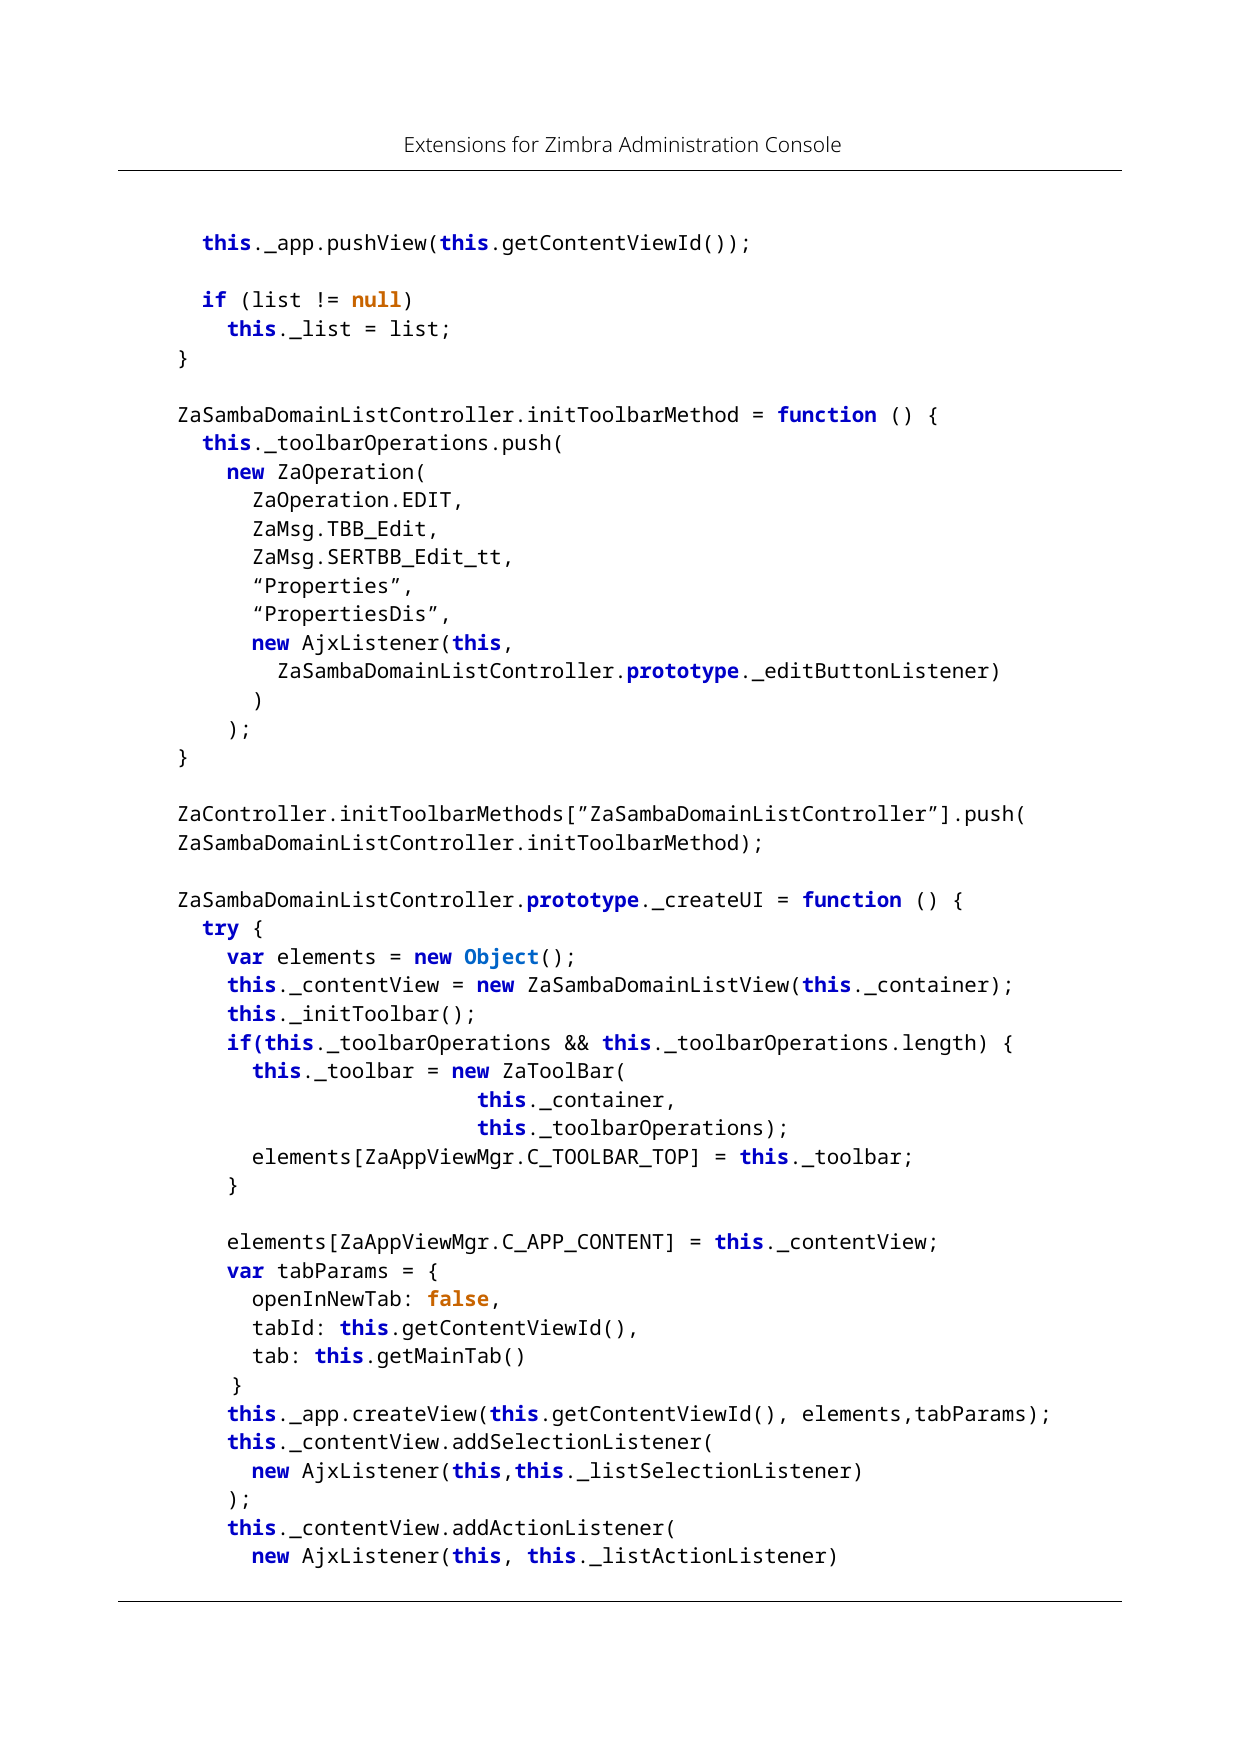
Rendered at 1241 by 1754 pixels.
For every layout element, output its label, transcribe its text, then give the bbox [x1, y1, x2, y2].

text this._initToolbar(); [177, 999, 1122, 1027]
text new ZaOperation( [177, 457, 1122, 485]
text this._app.pushView(this.getContentViewId()); [177, 228, 1122, 257]
text ZaMsg.TBB_Edit, [177, 514, 1122, 542]
text new AjxListener(this, [177, 628, 1122, 656]
text elements[ZaAppViewMgr.C_TOOLBAR_TOP] = this._toolbar; [177, 1142, 1122, 1170]
text this._contentView.addActionListener( [177, 1513, 1122, 1541]
text } [118, 1370, 1122, 1398]
text ZaMsg.SERTBB_Edit_tt, [177, 542, 1122, 571]
text ); [177, 713, 1122, 742]
text if (list != null) [177, 285, 1122, 314]
text } [177, 742, 1122, 771]
text this._list = list; [177, 314, 1122, 342]
text this._toolbar = new ZaToolBar( [177, 1056, 1122, 1084]
text ZaController.initToolbarMethods[”ZaSambaDomainListController”].push( [177, 799, 1122, 828]
text this._container, [177, 1084, 1122, 1113]
text this._toolbarOperations.push( [177, 428, 1122, 457]
text this._toolbarOperations); [177, 1113, 1122, 1142]
text var tabParams = { [177, 1256, 1122, 1284]
text new AjxListener(this, this._listActionListener) [177, 1541, 1122, 1570]
text ZaSambaDomainListController.initToolbarMethod = function () { [177, 399, 1122, 428]
text ZaOperation.EDIT, [177, 485, 1122, 514]
text “Properties”, [177, 571, 1122, 599]
text ); [177, 1484, 1122, 1513]
text this._contentView = new ZaSambaDomainListView(this._container); [177, 970, 1122, 999]
text ZaSambaDomainListController.initToolbarMethod); [177, 828, 1122, 856]
text this._app.createView(this.getContentViewId(), elements,tabParams); [177, 1398, 1122, 1427]
text openInNewTab: false, [177, 1284, 1122, 1313]
text elements[ZaAppViewMgr.C_APP_CONTENT] = this._contentView; [177, 1227, 1122, 1256]
text } [177, 1170, 1122, 1199]
text if(this._toolbarOperations && this._toolbarOperations.length) { [177, 1027, 1122, 1056]
text var elements = new Object(); [177, 942, 1122, 970]
text ZaSambaDomainListController.prototype._createUI = function () { [177, 885, 1122, 913]
text “PropertiesDis”, [177, 599, 1122, 628]
text tab: this.getMainTab() [177, 1341, 1122, 1370]
text ) [177, 685, 1122, 713]
text } [177, 342, 1122, 371]
text try { [177, 913, 1122, 942]
text new AjxListener(this,this._listSelectionListener) [177, 1456, 1122, 1484]
text ZaSambaDomainListController.prototype._editButtonListener) [177, 656, 1122, 685]
text tabId: this.getContentViewId(), [177, 1313, 1122, 1341]
text this._contentView.addSelectionListener( [177, 1427, 1122, 1456]
